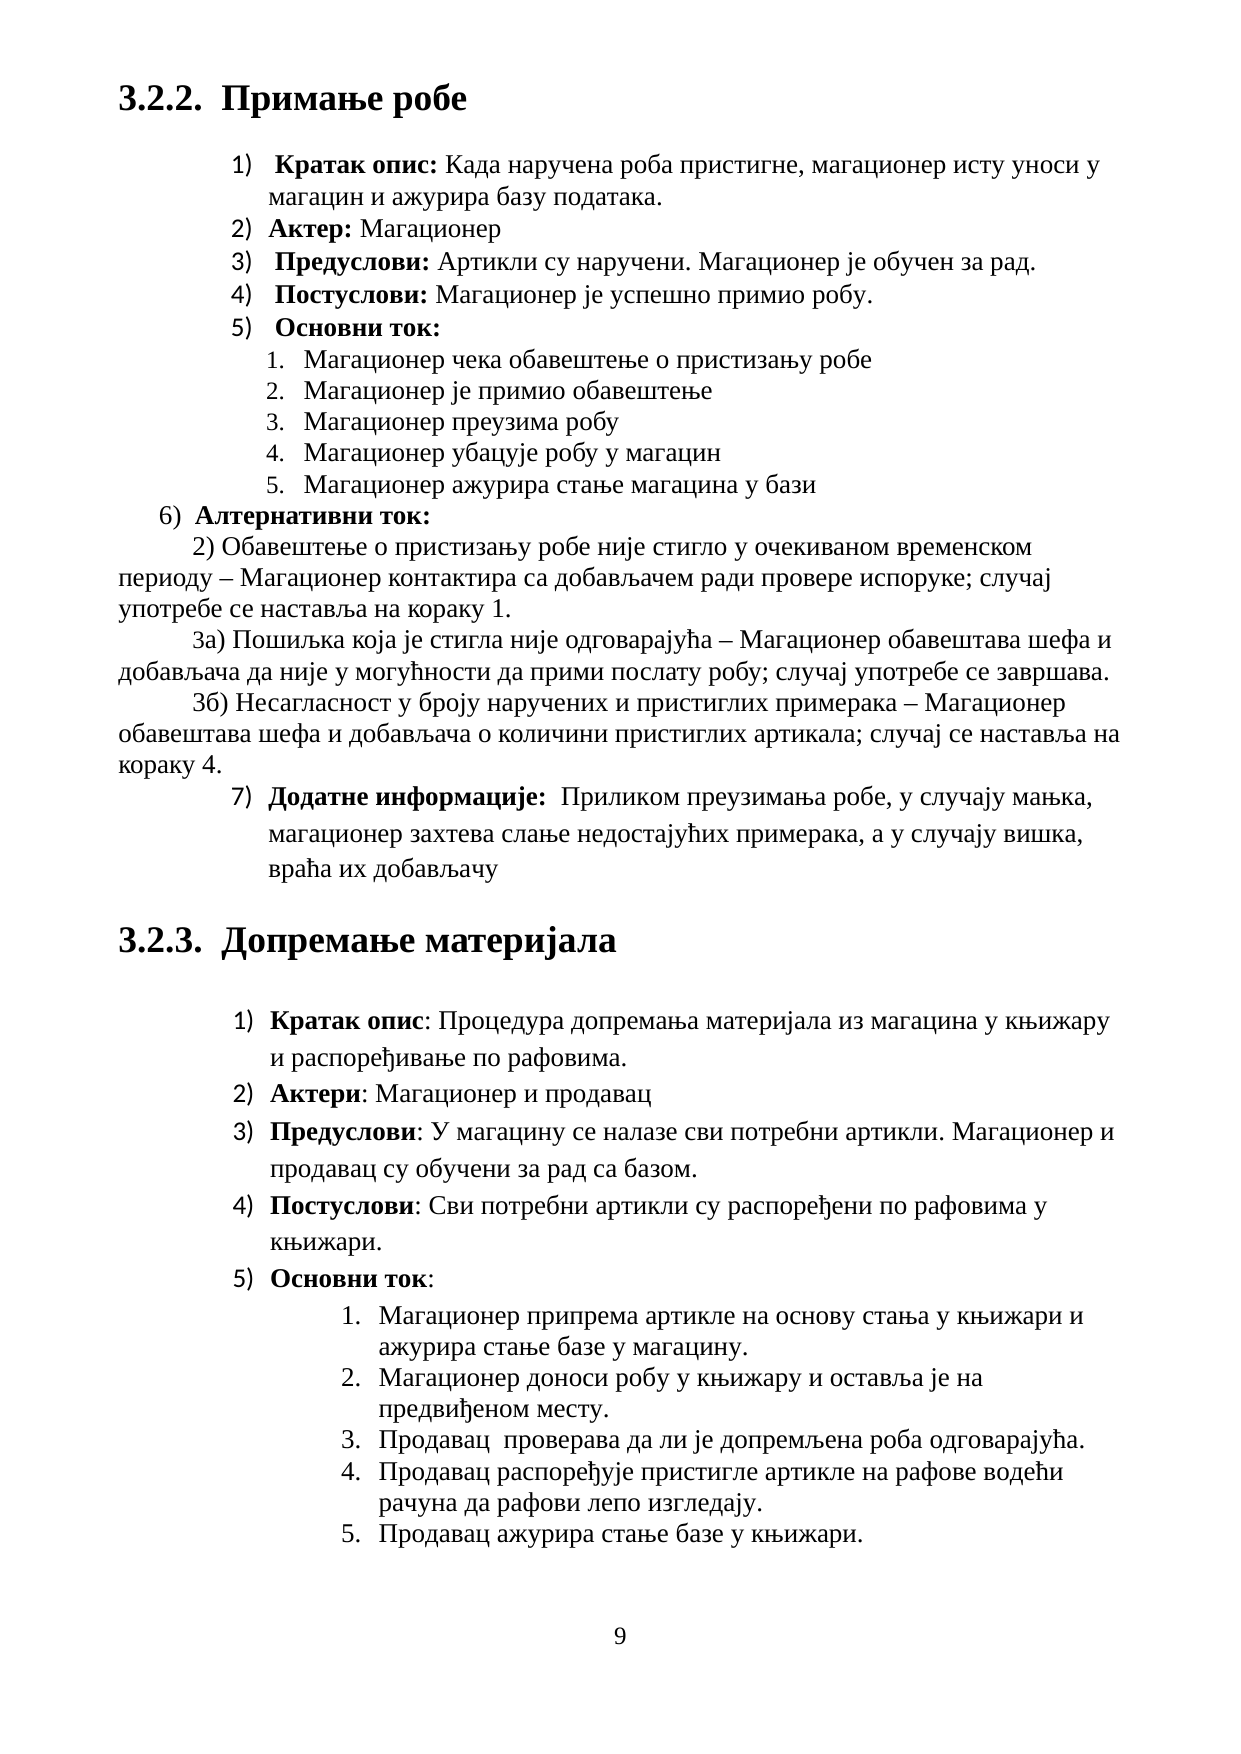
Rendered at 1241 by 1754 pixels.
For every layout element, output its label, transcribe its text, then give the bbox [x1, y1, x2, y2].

list Магационер преузима робу [266, 405, 1122, 437]
list Постуслови: Магационер је успешно примио робу. [231, 277, 1122, 310]
text 3а) Пошиљка која је стигла није одговарајућа – Магационер обавештава шефа и добављача да није у могућности да прими послату робу; случај употребе се завршава. [118, 623, 1122, 686]
list Магационер припрема артикле на основу стања у књижари и ажурира стање базе у магацину. [341, 1299, 1122, 1361]
list Кратак опис: Када наручена роба пристигне, магационер исту уноси у магацин и ажурира базу података. [231, 147, 1122, 211]
list Oсновни ток: [231, 310, 1122, 343]
list Магационер доноси робу у књижару и оставља је на предвиђеном месту. [341, 1361, 1122, 1424]
text 3.2.3. Допремање материјала [118, 917, 1122, 960]
list Основни ток: [232, 1261, 1122, 1294]
text 2) Обавештење о пристизању робе није стигло у очекиваном временском периоду – Магационер контактира са добављачем ради провере испоруке; случај употребе се наставља на кораку 1. [118, 530, 1122, 623]
list Додатне информације: Приликом преузимања робе, у случају мањка, магационер захтева слање недостајућих примерака, а у случају вишка, враћа их добављачу [231, 779, 1122, 884]
list Кратак опис: Процедура допремања материјала из магацина у књижару и распоређивање по рафовима. [232, 1003, 1122, 1072]
text 3б) Несагласност у броју наручених и пристиглих примерака – Магационер обавештава шефа и добављача о количини пристиглих артикала; случај се наставља на кораку 4. [118, 686, 1122, 779]
text 3.2.2. Примање робе [118, 75, 1122, 118]
list Актер: Магационер [231, 211, 1122, 244]
list Магационер је примио обавештење [266, 374, 1122, 405]
list Магационер убацује робу у магацин [266, 437, 1122, 468]
list Продавац проверава да ли је допремљена роба одговарајућа. [341, 1424, 1122, 1455]
list Продавац ажурира стање базе у књижари. [341, 1517, 1122, 1548]
list Магационер ажурира стање магацина у бази [266, 468, 1122, 499]
list Предуслови: Артикли су наручени. Магационер је обучен за рад. [231, 244, 1122, 277]
list Магационер чека обавештење о пристизању робе [266, 343, 1122, 374]
text 6) Алтернативни ток: [118, 499, 1122, 530]
list Постуслови: Сви потребни артикли су распоређени по рафовима у књижари. [232, 1188, 1122, 1257]
list Продавац распоређује пристигле артикле на рафове водећи рачуна да рафови лепо изгледају. [341, 1455, 1122, 1517]
list Актери: Магационер и продавац [232, 1077, 1122, 1109]
list Предуслови: У магацину се налазе сви потребни артикли. Магационер и продавац су обучени за рад са базом. [232, 1114, 1122, 1183]
